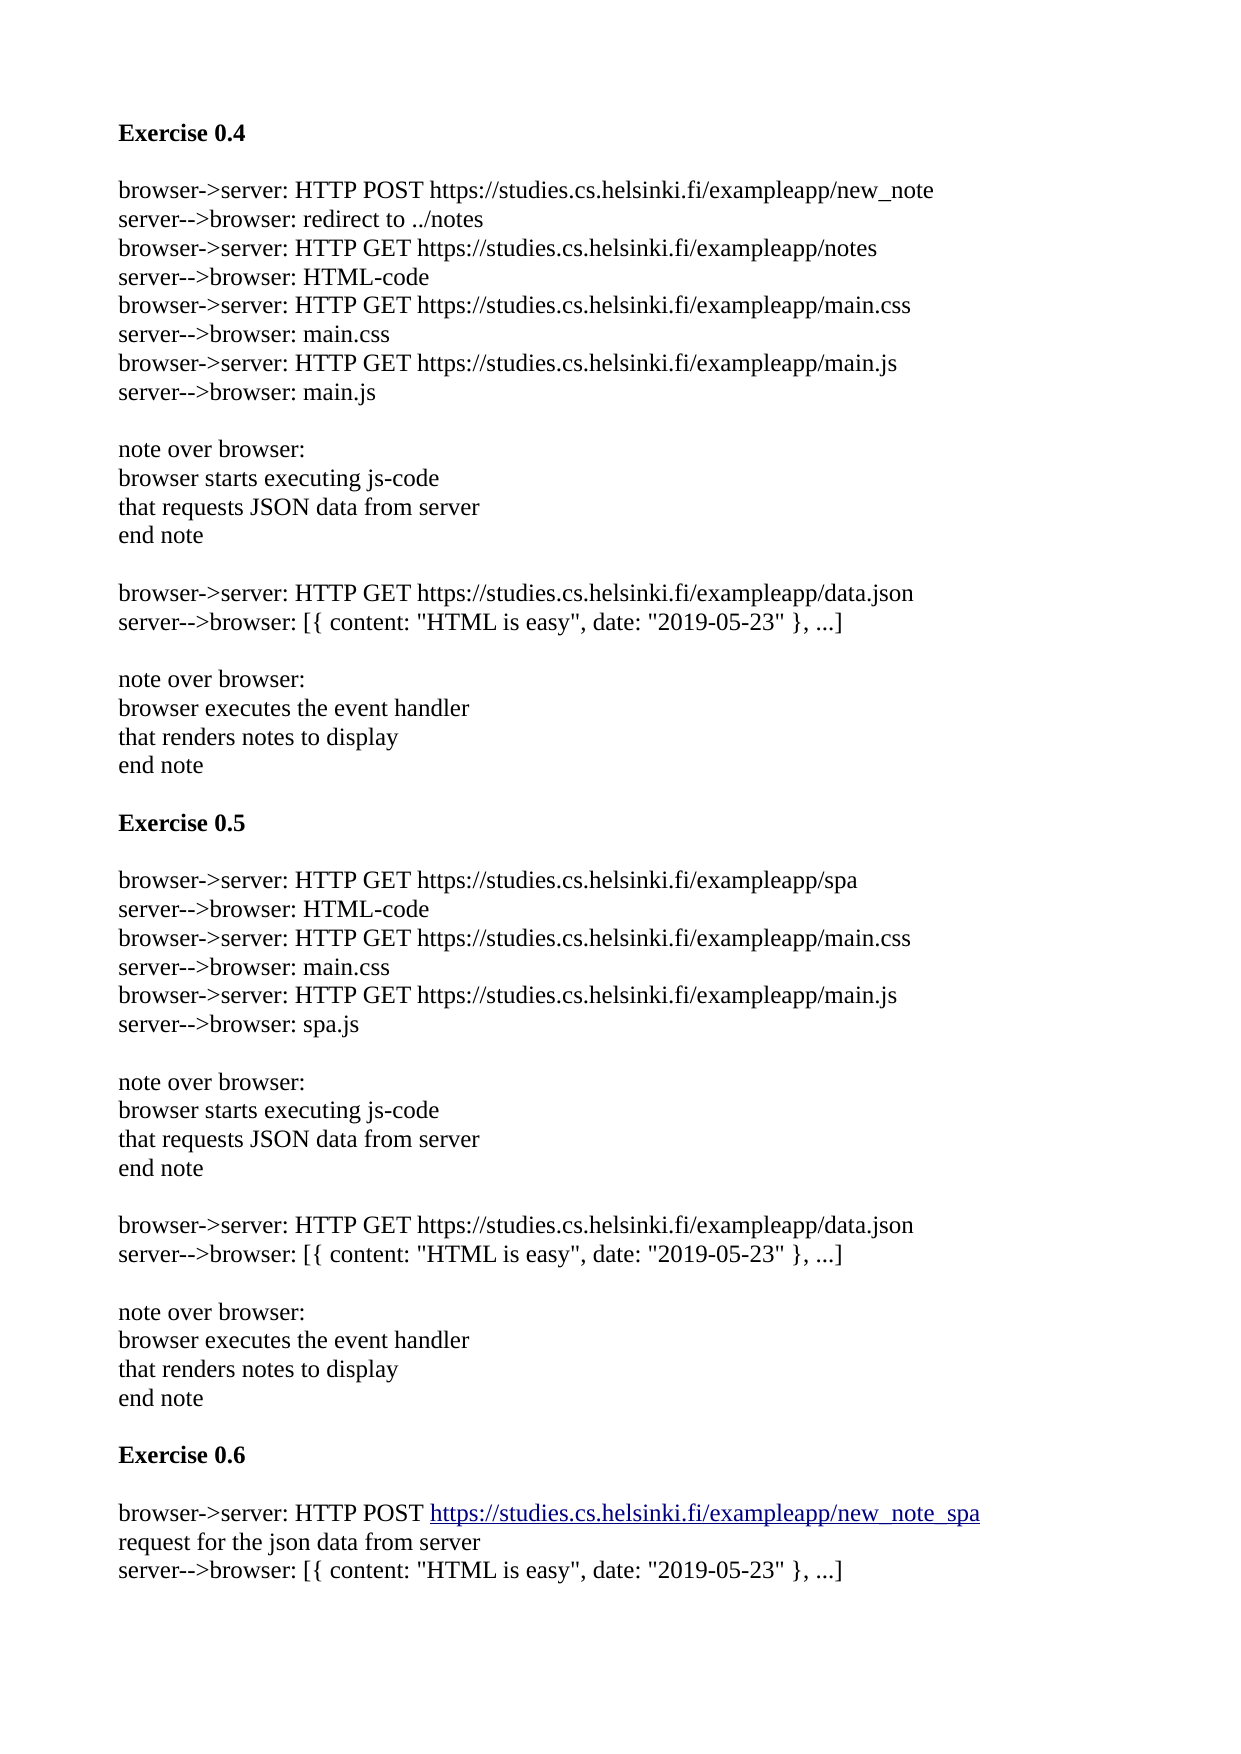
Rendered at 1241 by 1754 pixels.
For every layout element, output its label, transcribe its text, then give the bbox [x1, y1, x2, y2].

text browser->server: HTTP POST https://studies.cs.helsinki.fi/exampleapp/new_note_spa [118, 1498, 1122, 1527]
text server-->browser: spa.js [118, 1009, 1122, 1038]
text Exercise 0.5 [118, 808, 1122, 837]
text note over browser: [118, 1297, 1122, 1326]
text browser->server: HTTP GET https://studies.cs.helsinki.fi/exampleapp/main.css [118, 291, 1122, 319]
text browser->server: HTTP GET https://studies.cs.helsinki.fi/exampleapp/data.json [118, 578, 1122, 607]
text note over browser: [118, 1067, 1122, 1096]
text that renders notes to display [118, 1354, 1122, 1383]
text browser starts executing js-code [118, 1096, 1122, 1124]
text note over browser: [118, 664, 1122, 693]
text that renders notes to display [118, 722, 1122, 751]
text browser->server: HTTP GET https://studies.cs.helsinki.fi/exampleapp/data.json [118, 1211, 1122, 1239]
text that requests JSON data from server [118, 492, 1122, 521]
text browser->server: HTTP GET https://studies.cs.helsinki.fi/exampleapp/main.css [118, 923, 1122, 952]
text server-->browser: HTML-code [118, 894, 1122, 923]
text end note [118, 1153, 1122, 1182]
text browser->server: HTTP GET https://studies.cs.helsinki.fi/exampleapp/notes [118, 233, 1122, 262]
text request for the json data from server [118, 1527, 1122, 1556]
text server-->browser: main.js [118, 377, 1122, 406]
text Exercise 0.4 [118, 118, 1122, 147]
text browser->server: HTTP GET https://studies.cs.helsinki.fi/exampleapp/spa [118, 866, 1122, 894]
text end note [118, 521, 1122, 549]
text server-->browser: main.css [118, 952, 1122, 981]
text end note [118, 751, 1122, 779]
text browser executes the event handler [118, 1326, 1122, 1354]
text Exercise 0.6 [118, 1441, 1122, 1469]
text that requests JSON data from server [118, 1124, 1122, 1153]
text server-->browser: [{ content: "HTML is easy", date: "2019-05-23" }, ...] [118, 1239, 1122, 1268]
text browser->server: HTTP GET https://studies.cs.helsinki.fi/exampleapp/main.js [118, 348, 1122, 377]
text server-->browser: redirect to ../notes [118, 204, 1122, 233]
text server-->browser: main.css [118, 319, 1122, 348]
text browser->server: HTTP GET https://studies.cs.helsinki.fi/exampleapp/main.js [118, 981, 1122, 1009]
text server-->browser: HTML-code [118, 262, 1122, 291]
text note over browser: [118, 434, 1122, 463]
text browser->server: HTTP POST https://studies.cs.helsinki.fi/exampleapp/new_note [118, 176, 1122, 204]
text browser starts executing js-code [118, 463, 1122, 492]
text browser executes the event handler [118, 693, 1122, 722]
text end note [118, 1383, 1122, 1412]
text server-->browser: [{ content: "HTML is easy", date: "2019-05-23" }, ...] [118, 607, 1122, 636]
text server-->browser: [{ content: "HTML is easy", date: "2019-05-23" }, ...] [118, 1556, 1122, 1584]
